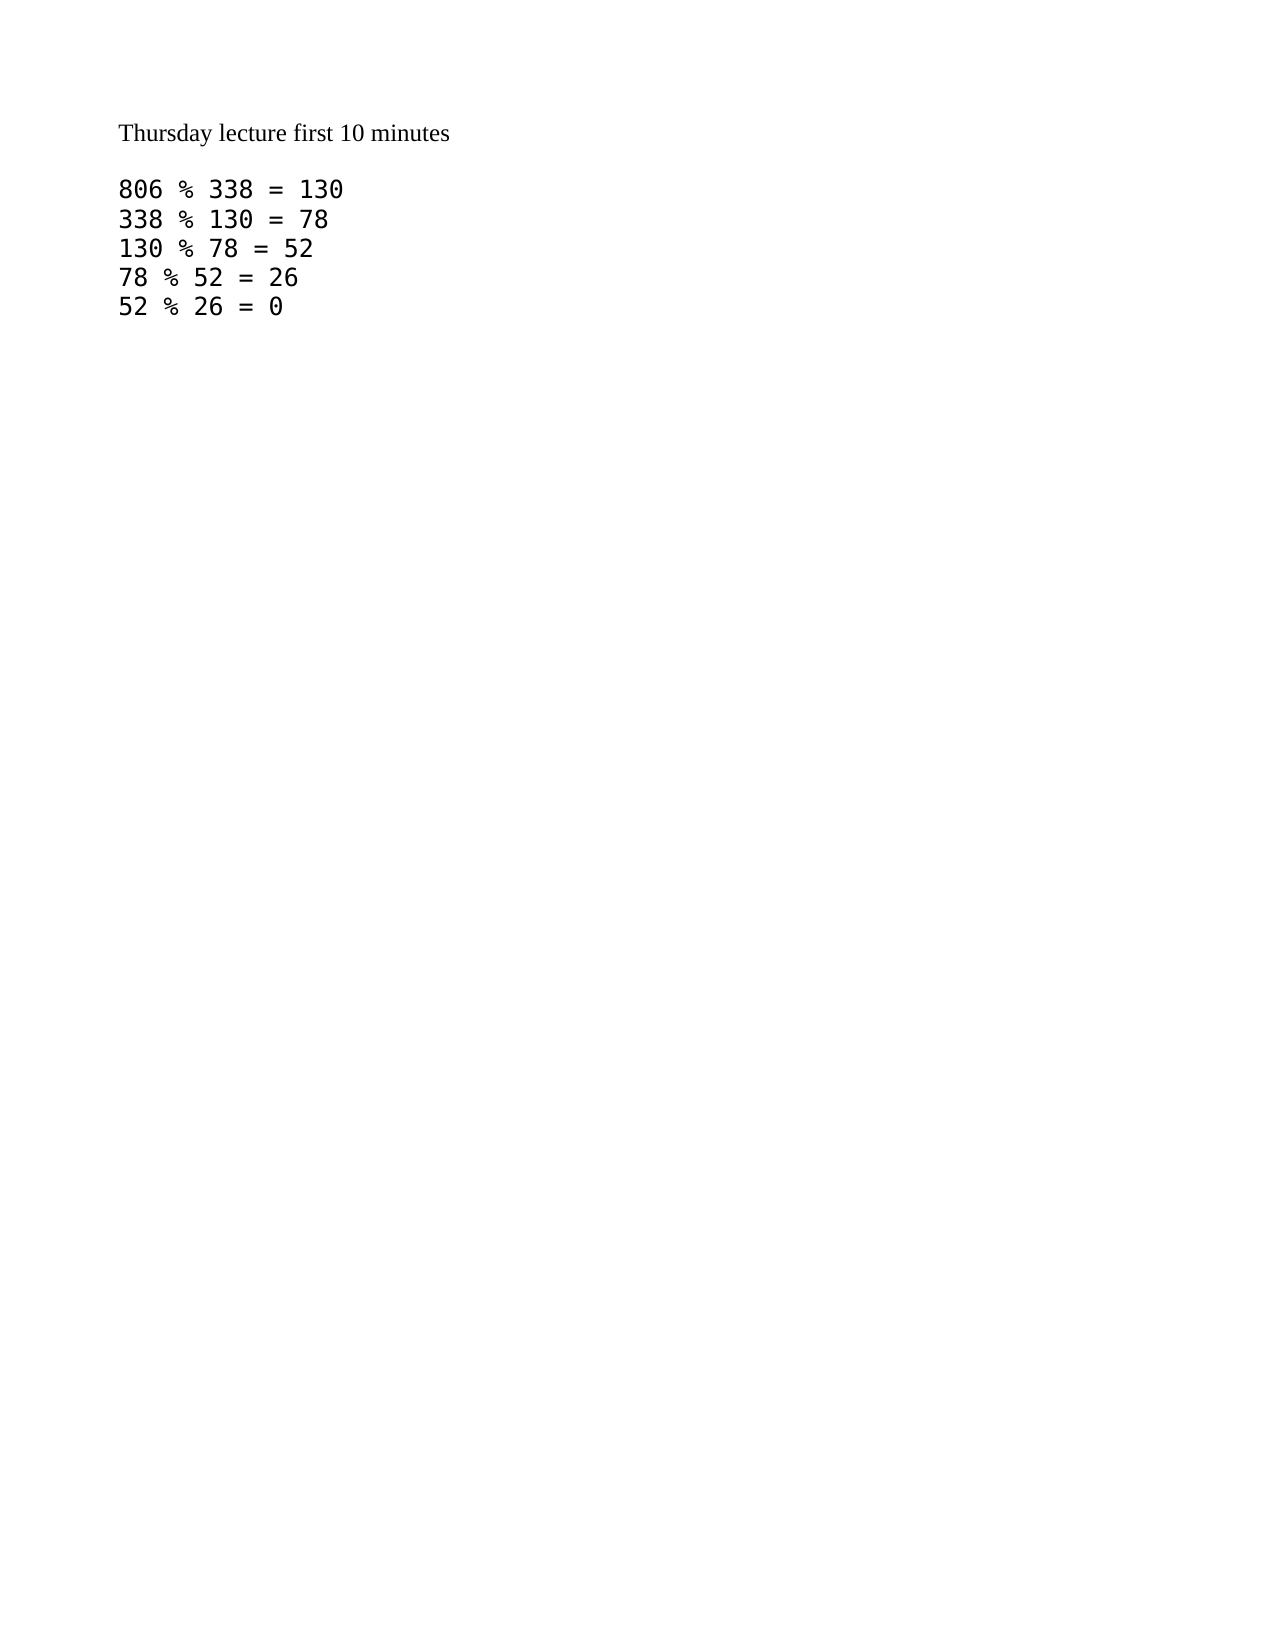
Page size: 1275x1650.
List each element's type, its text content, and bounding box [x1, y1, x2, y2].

text 78 % 52 = 26 [118, 263, 1157, 292]
text 338 % 130 = 78 [118, 205, 1157, 234]
text 52 % 26 = 0 [118, 292, 1157, 321]
text 806 % 338 = 130 [118, 176, 1157, 205]
text 130 % 78 = 52 [118, 234, 1157, 263]
text Thursday lecture first 10 minutes [118, 118, 1157, 147]
